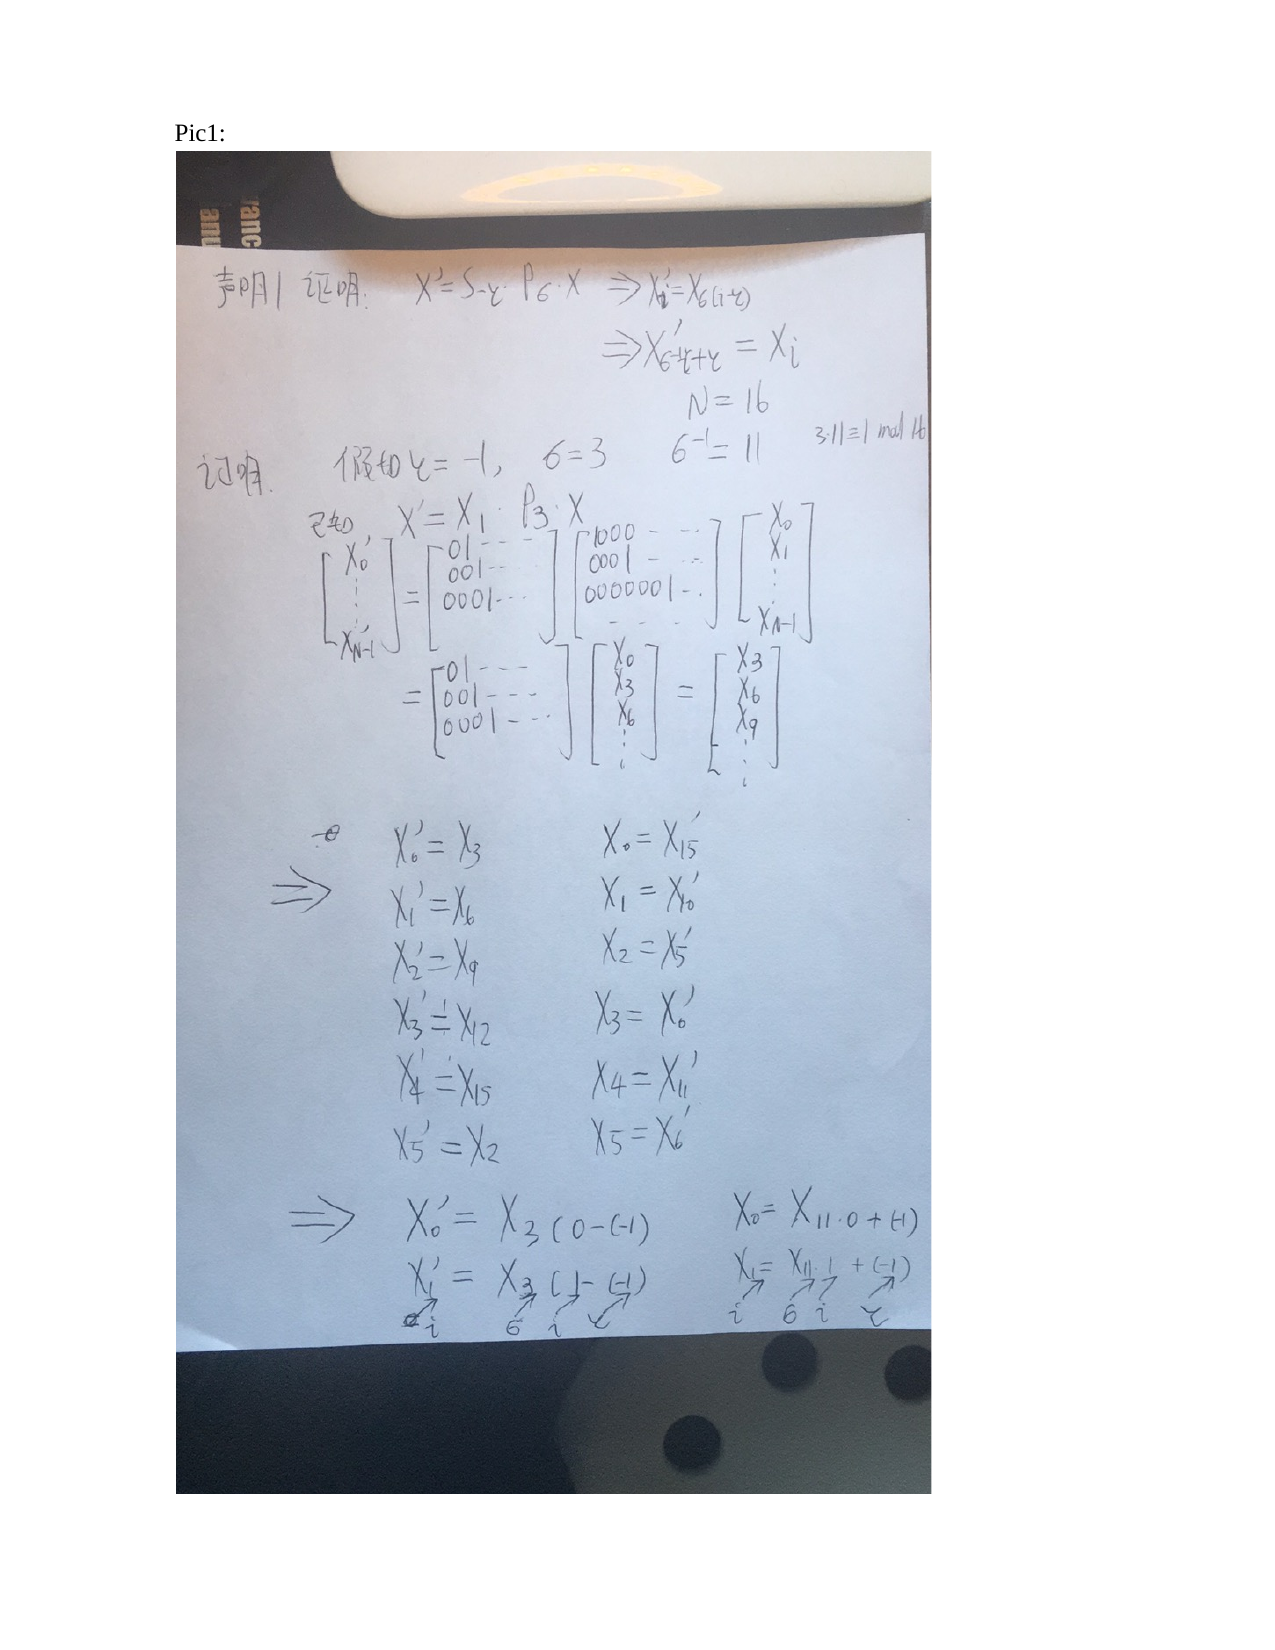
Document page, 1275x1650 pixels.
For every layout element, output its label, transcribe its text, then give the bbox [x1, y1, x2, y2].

text Pic1: [118, 118, 1157, 147]
picture [176, 151, 932, 1494]
